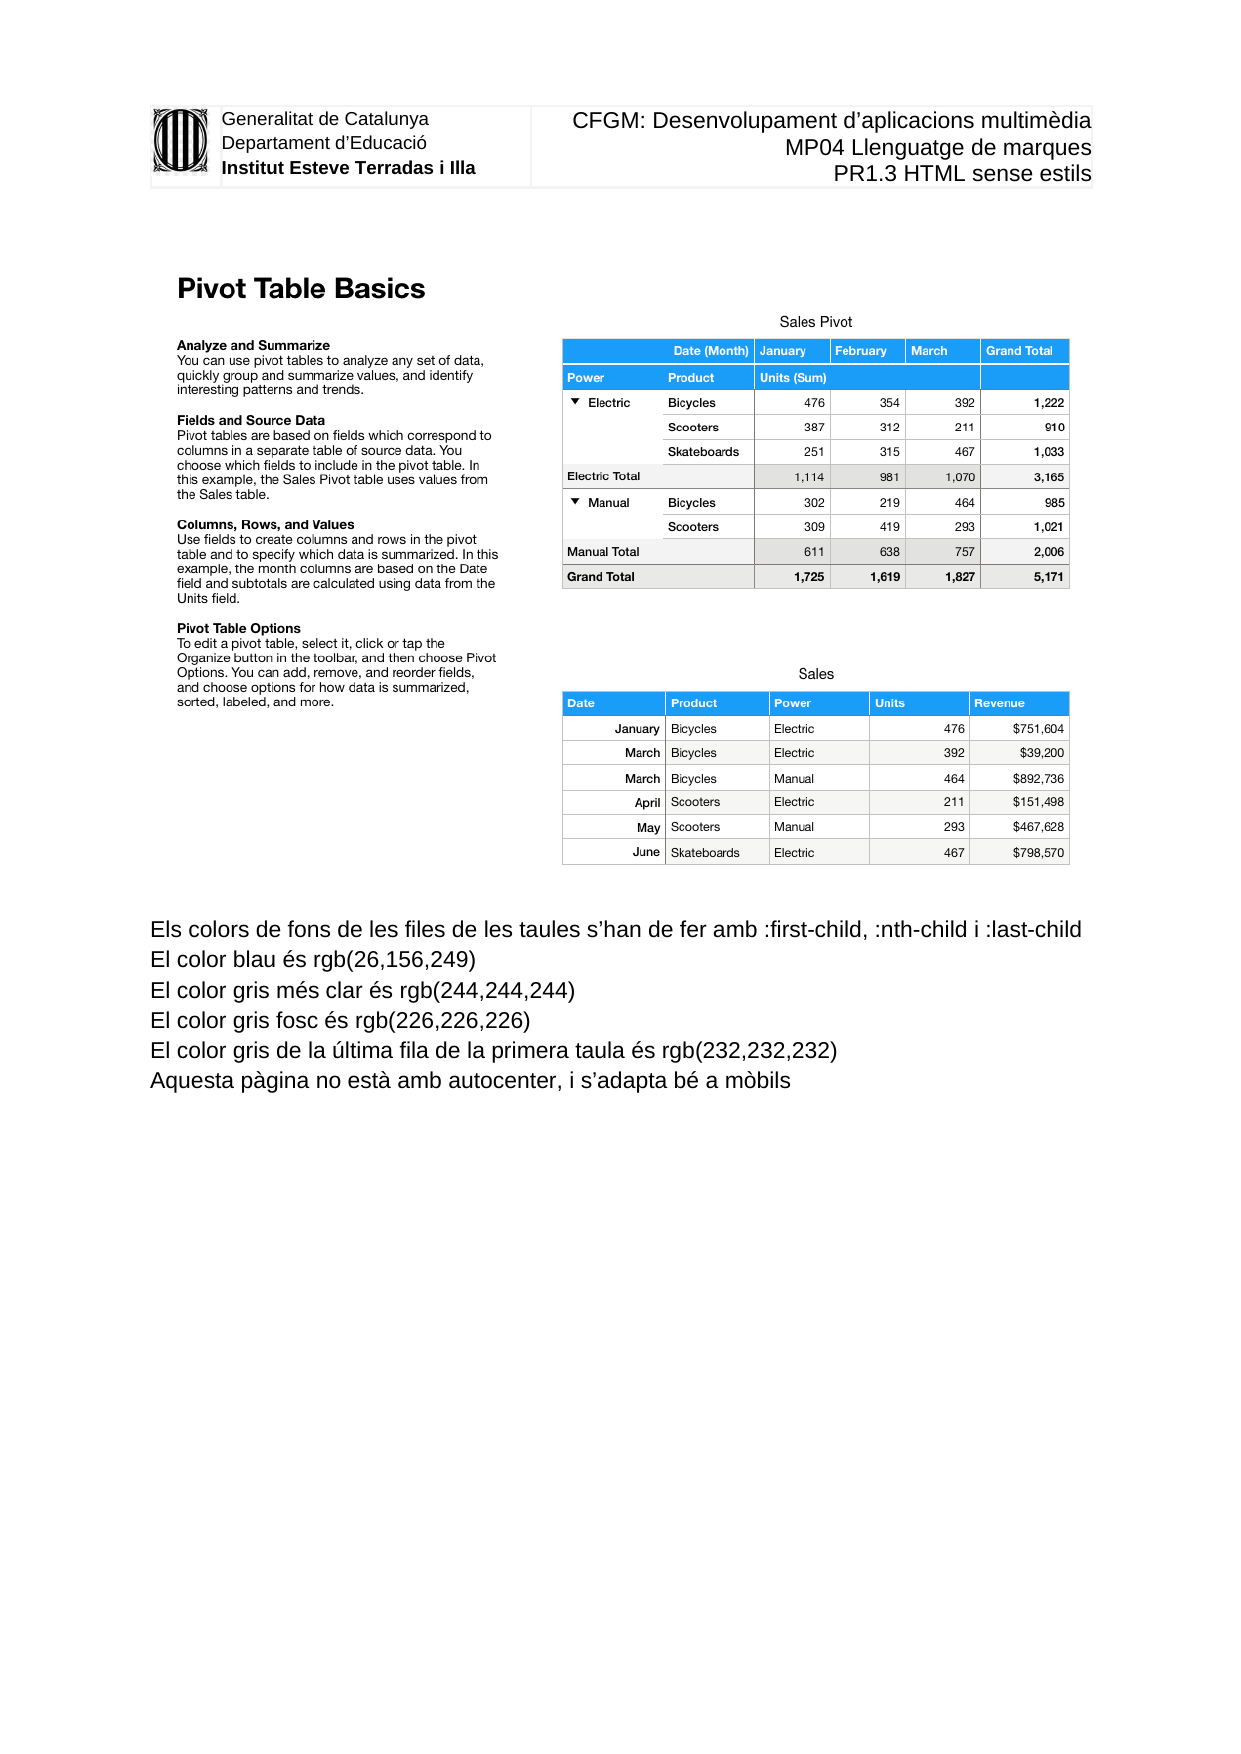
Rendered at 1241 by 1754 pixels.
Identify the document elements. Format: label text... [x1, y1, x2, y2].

text El color blau és rgb(26,156,249) [150, 946, 1090, 973]
text Aquesta pàgina no està amb autocenter, i s’adapta bé a mòbils [150, 1067, 1090, 1094]
picture [150, 248, 1091, 883]
text El color gris fosc és rgb(226,226,226) [150, 1007, 1090, 1033]
picture [151, 107, 210, 176]
text El color gris més clar és rgb(244,244,244) [150, 977, 1090, 1003]
text Els colors de fons de les files de les taules s’han de fer amb :first-child, :nth-child i :last-child [150, 916, 1090, 943]
text El color gris de la última fila de la primera taula és rgb(232,232,232) [150, 1037, 1090, 1063]
